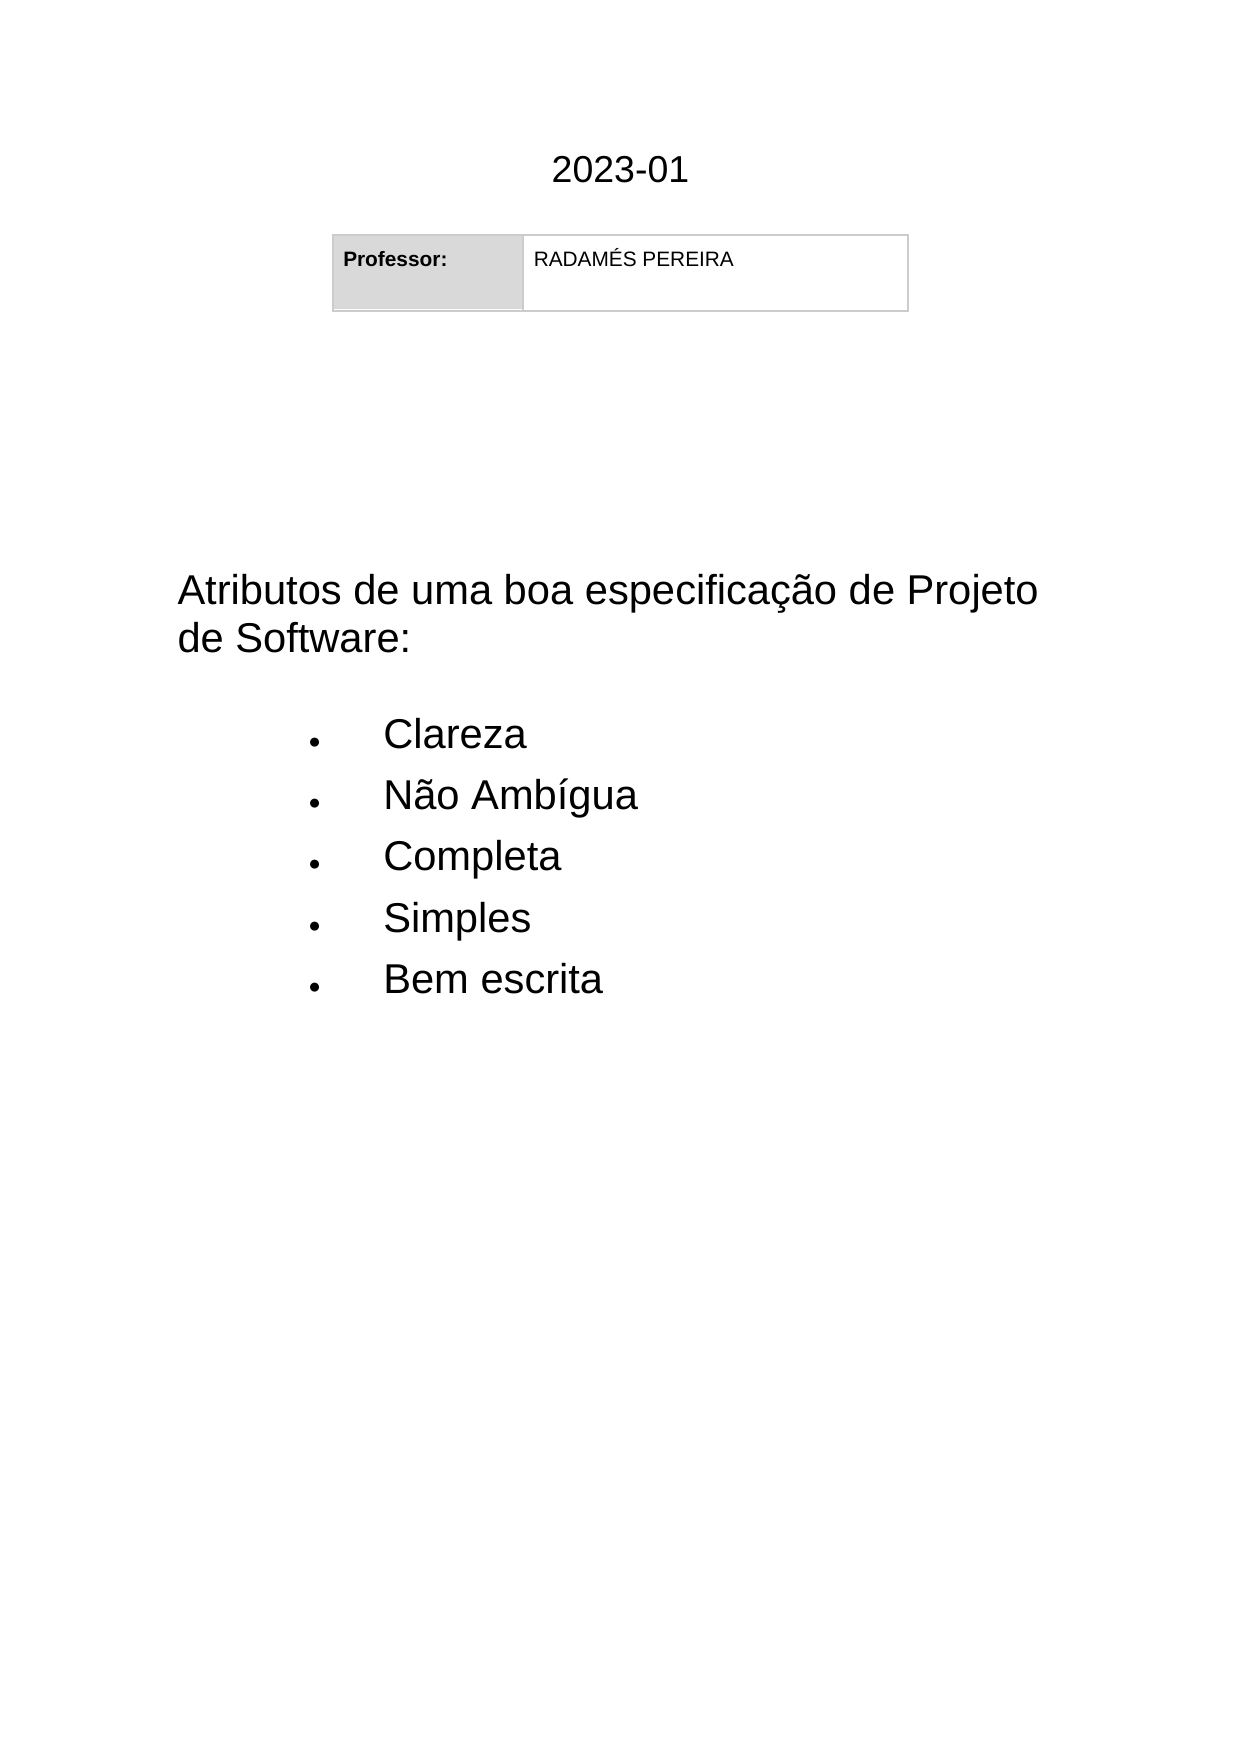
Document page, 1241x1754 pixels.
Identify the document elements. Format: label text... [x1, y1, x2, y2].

list Clareza [308, 709, 1063, 757]
text 2023-01 [177, 148, 1063, 191]
list Simples [308, 893, 1063, 941]
table_header RADAMÉS PEREIRA [524, 236, 907, 309]
list Não Ambígua [308, 771, 1063, 818]
table_header Professor: [334, 236, 522, 309]
list Completa [308, 832, 1063, 880]
text Atributos de uma boa especificação de Projeto de Software: [177, 566, 1063, 661]
list Bem escrita [308, 954, 1063, 1002]
